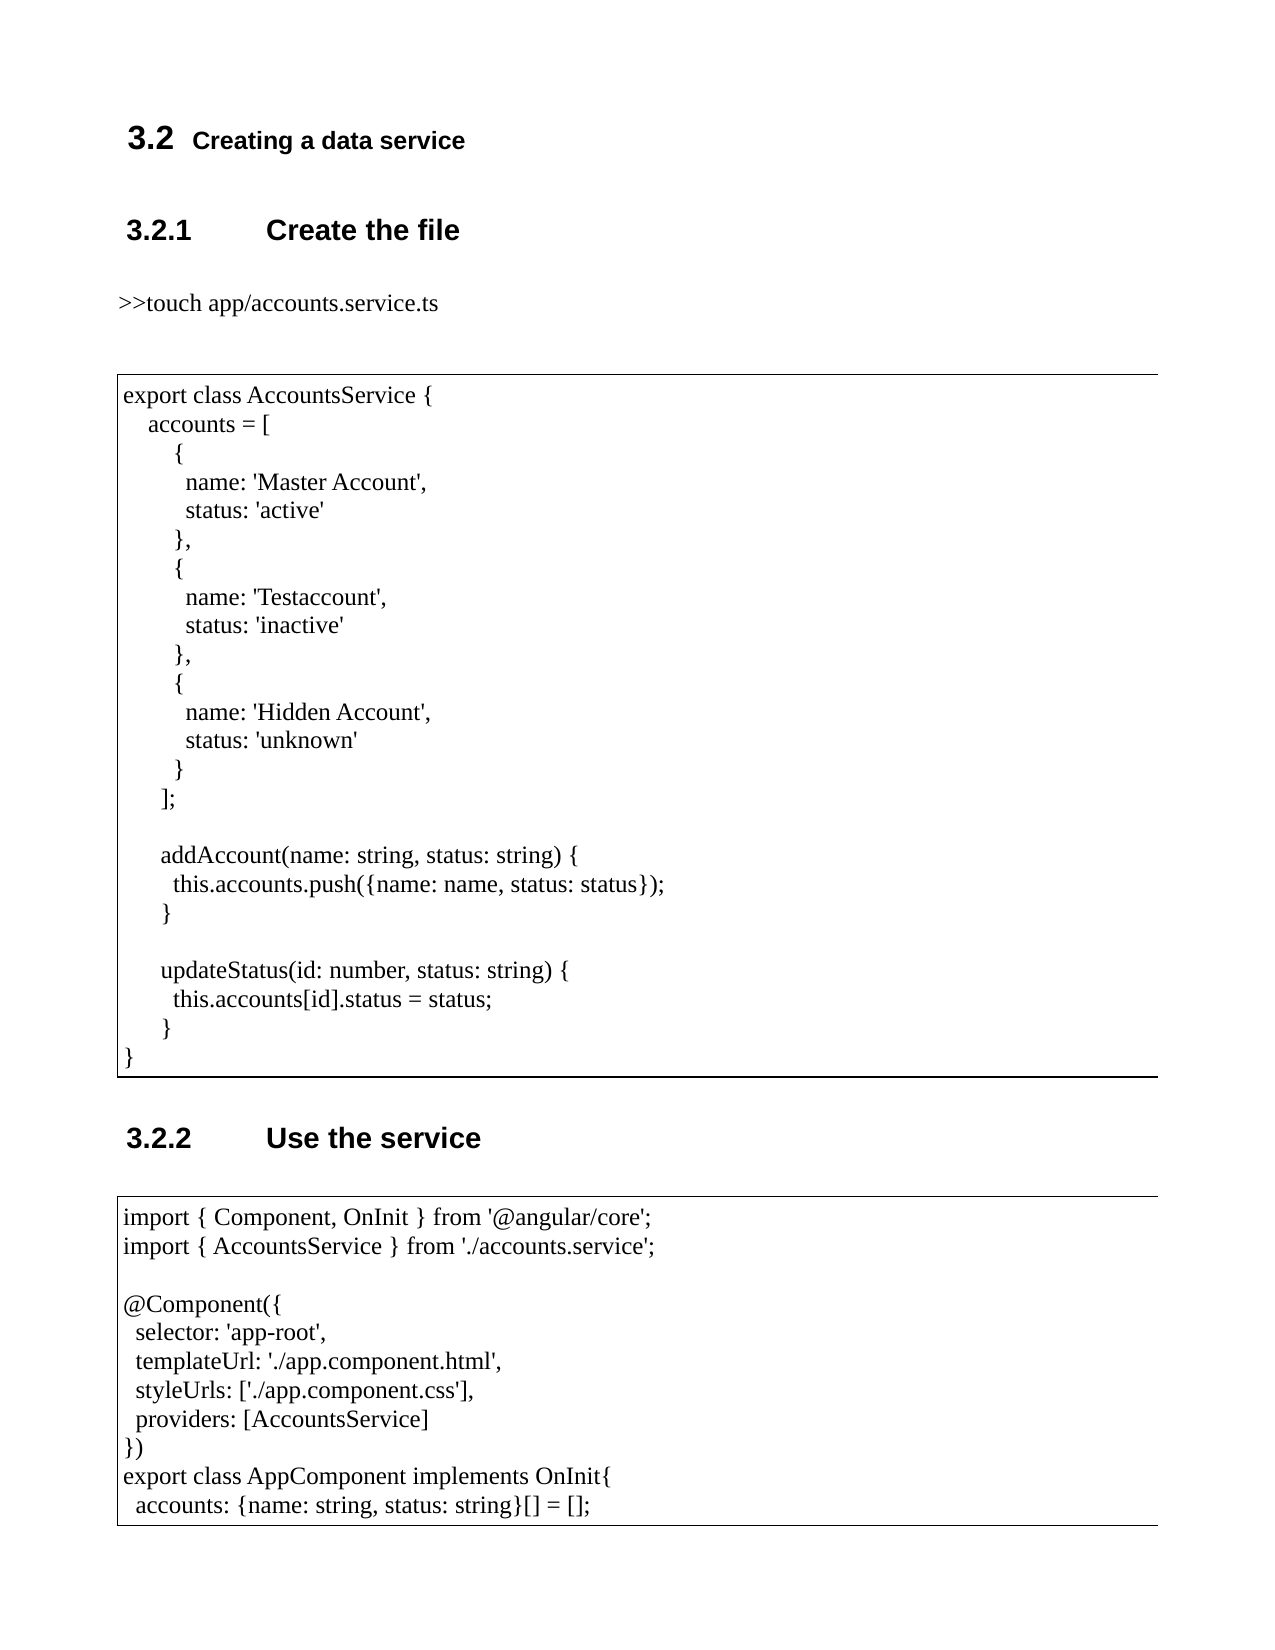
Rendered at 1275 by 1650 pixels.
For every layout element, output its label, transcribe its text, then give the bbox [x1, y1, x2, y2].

text >>touch app/accounts.service.ts [118, 288, 1157, 316]
subtitle Creating a data service [118, 118, 1157, 157]
table_header import { Component, OnInit } from '@angular/core'; import { AccountsService } from './accounts.service'; @Component({ selector: 'app-root', templateUrl: './app.component.html', styleUrls: ['./app.component.css'], providers: [AccountsService] }) export class AppComponent implements OnInit{ accounts: {name: string, status: string}[] = []; [118, 1197, 1158, 1524]
subtitle Create the file [118, 213, 1157, 246]
table_header export class AccountsService { accounts = [ { name: 'Master Account', status: 'active' }, { name: 'Testaccount', status: 'inactive' }, { name: 'Hidden Account', status: 'unknown' } ]; addAccount(name: string, status: string) { this.accounts.push({name: name, status: status}); } updateStatus(id: number, status: string) { this.accounts[id].status = status; } } [118, 375, 1158, 1076]
subtitle Use the service [118, 1121, 1157, 1154]
